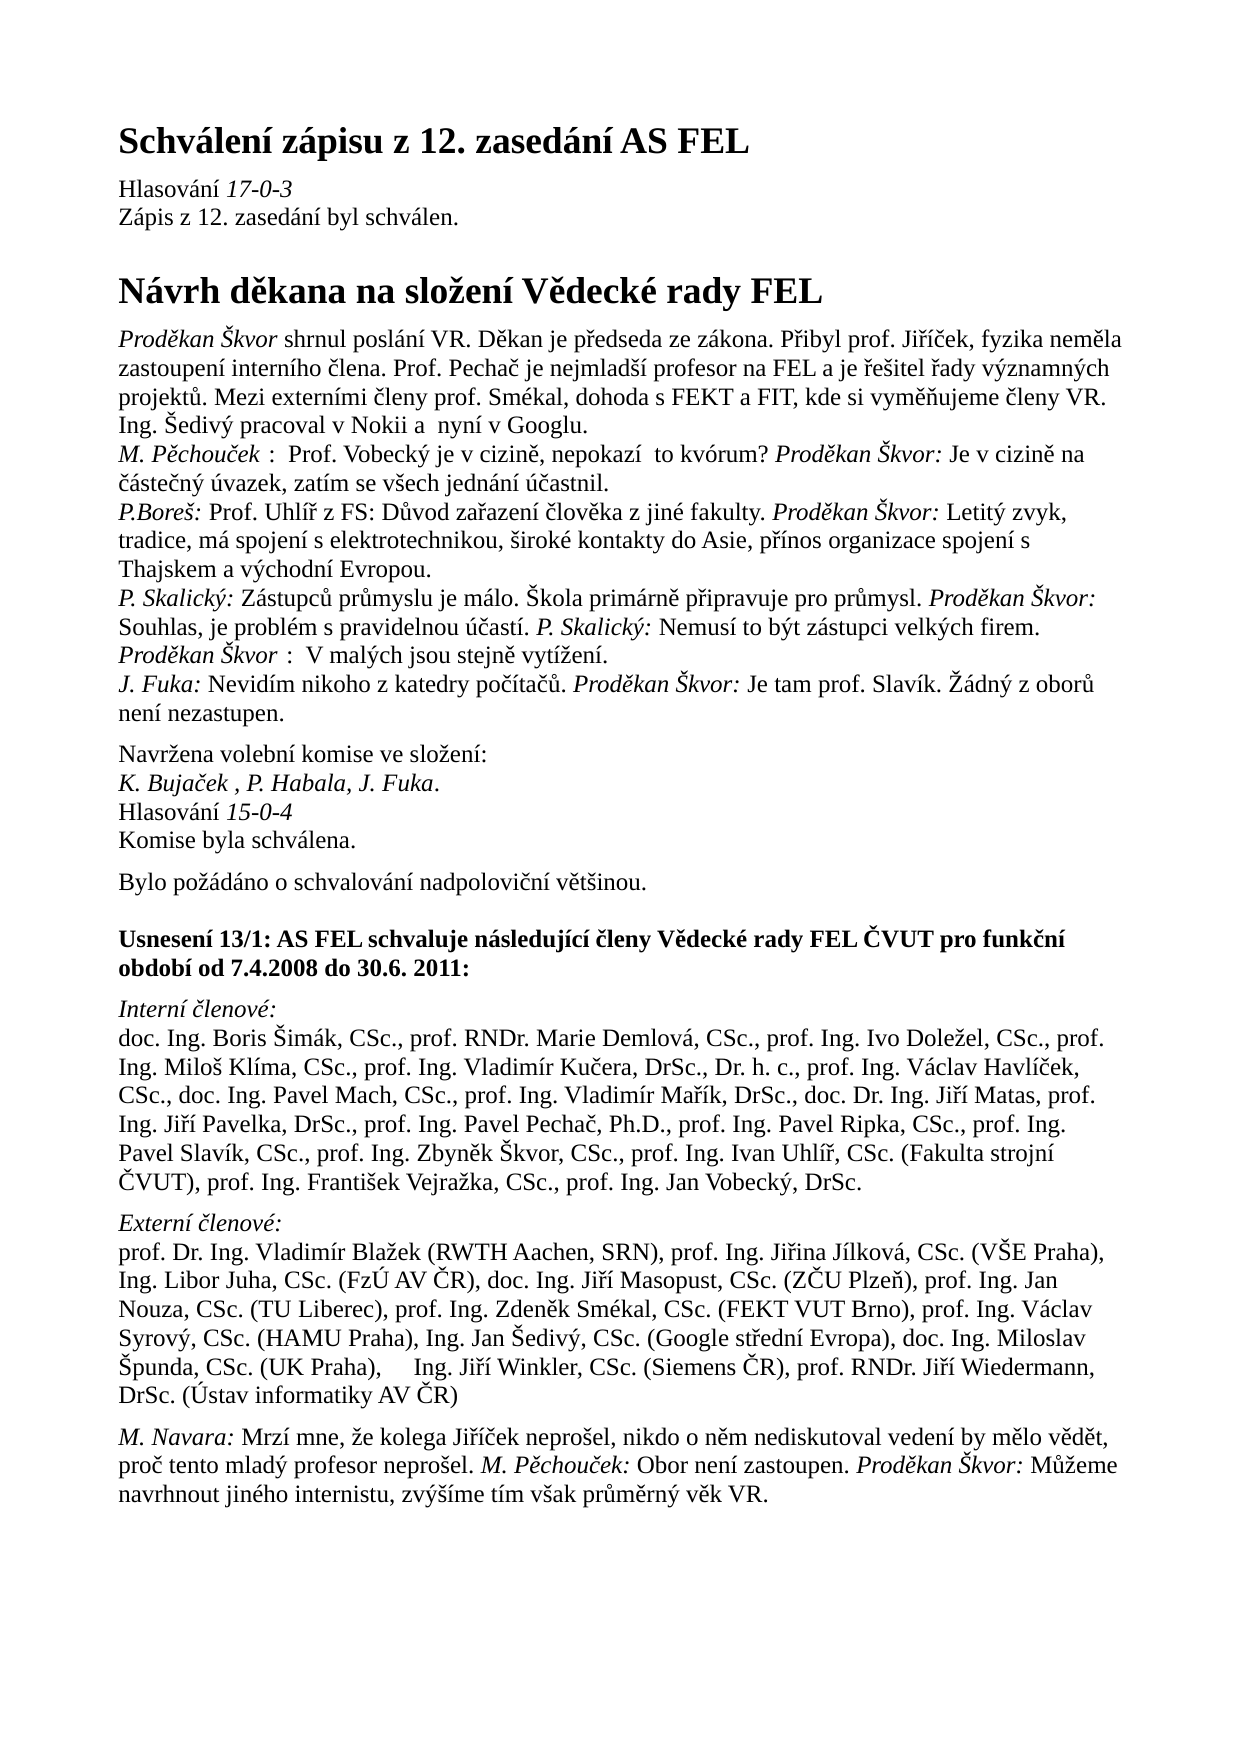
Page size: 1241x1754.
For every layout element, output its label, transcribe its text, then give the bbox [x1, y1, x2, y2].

subtitle Schválení zápisu z 12. zasedání AS FEL [118, 118, 1122, 161]
text Hlasování 17-0-3 Zápis z 12. zasedání byl schválen. [118, 174, 1122, 231]
text Proděkan Škvor shrnul poslání VR. Děkan je předseda ze zákona. Přibyl prof. Jiříček, fyzika neměla zastoupení interního člena. Prof. Pechač je nejmladší profesor na FEL a je řešitel řady významných projektů. Mezi externími členy prof. Smékal, dohoda s FEKT a FIT, kde si vyměňujeme členy VR. Ing. Šedivý pracoval v Nokii a nyní v Googlu. M. Pěchouček : Prof. Vobecký je v cizině, nepokazí to kvórum? Proděkan Škvor: Je v cizině na částečný úvazek, zatím se všech jednání účastnil. P.Boreš: Prof. Uhlíř z FS: Důvod zařazení člověka z jiné fakulty. Proděkan Škvor: Letitý zvyk, tradice, má spojení s elektrotechnikou, široké kontakty do Asie, přínos organizace spojení s Thajskem a východní Evropou. P. Skalický: Zástupců průmyslu je málo. Škola primárně připravuje pro průmysl. Proděkan Škvor: Souhlas, je problém s pravidelnou účastí. P. Skalický: Nemusí to být zástupci velkých firem. Proděkan Škvor : V malých jsou stejně vytížení. J. Fuka: Nevidím nikoho z katedry počítačů. Proděkan Škvor: Je tam prof. Slavík. Žádný z oborů není nezastupen. [118, 324, 1122, 727]
text Externí členové: prof. Dr. Ing. Vladimír Blažek (RWTH Aachen, SRN), prof. Ing. Jiřina Jílková, CSc. (VŠE Praha), Ing. Libor Juha, CSc. (FzÚ AV ČR), doc. Ing. Jiří Masopust, CSc. (ZČU Plzeň), prof. Ing. Jan Nouza, CSc. (TU Liberec), prof. Ing. Zdeněk Smékal, CSc. (FEKT VUT Brno), prof. Ing. Václav Syrový, CSc. (HAMU Praha), Ing. Jan Šedivý, CSc. (Google střední Evropa), doc. Ing. Miloslav Špunda, CSc. (UK Praha), Ing. Jiří Winkler, CSc. (Siemens ČR), prof. RNDr. Jiří Wiedermann, DrSc. (Ústav informatiky AV ČR) [118, 1208, 1122, 1409]
text Usnesení 13/1: AS FEL schvaluje následující členy Vědecké rady FEL ČVUT pro funkční období od 7.4.2008 do 30.6. 2011: [118, 924, 1122, 982]
text Navržena volební komise ve složení: K. Bujaček , P. Habala, J. Fuka. Hlasování 15-0-4 Komise byla schválena. [118, 739, 1122, 854]
text Bylo požádáno o schvalování nadpoloviční většinou. [118, 867, 1122, 896]
text Interní členové: doc. Ing. Boris Šimák, CSc., prof. RNDr. Marie Demlová, CSc., prof. Ing. Ivo Doležel, CSc., prof. Ing. Miloš Klíma, CSc., prof. Ing. Vladimír Kučera, DrSc., Dr. h. c., prof. Ing. Václav Havlíček, CSc., doc. Ing. Pavel Mach, CSc., prof. Ing. Vladimír Mařík, DrSc., doc. Dr. Ing. Jiří Matas, prof. Ing. Jiří Pavelka, DrSc., prof. Ing. Pavel Pechač, Ph.D., prof. Ing. Pavel Ripka, CSc., prof. Ing. Pavel Slavík, CSc., prof. Ing. Zbyněk Škvor, CSc., prof. Ing. Ivan Uhlíř, CSc. (Fakulta strojní ČVUT), prof. Ing. František Vejražka, CSc., prof. Ing. Jan Vobecký, DrSc. [118, 994, 1122, 1196]
subtitle Návrh děkana na složení Vědecké rady FEL [118, 269, 1122, 312]
text M. Navara: Mrzí mne, že kolega Jiříček neprošel, nikdo o něm nediskutoval vedení by mělo vědět, proč tento mladý profesor neprošel. M. Pěchouček: Obor není zastoupen. Proděkan Škvor: Můžeme navrhnout jiného internistu, zvýšíme tím však průměrný věk VR. [118, 1422, 1122, 1508]
